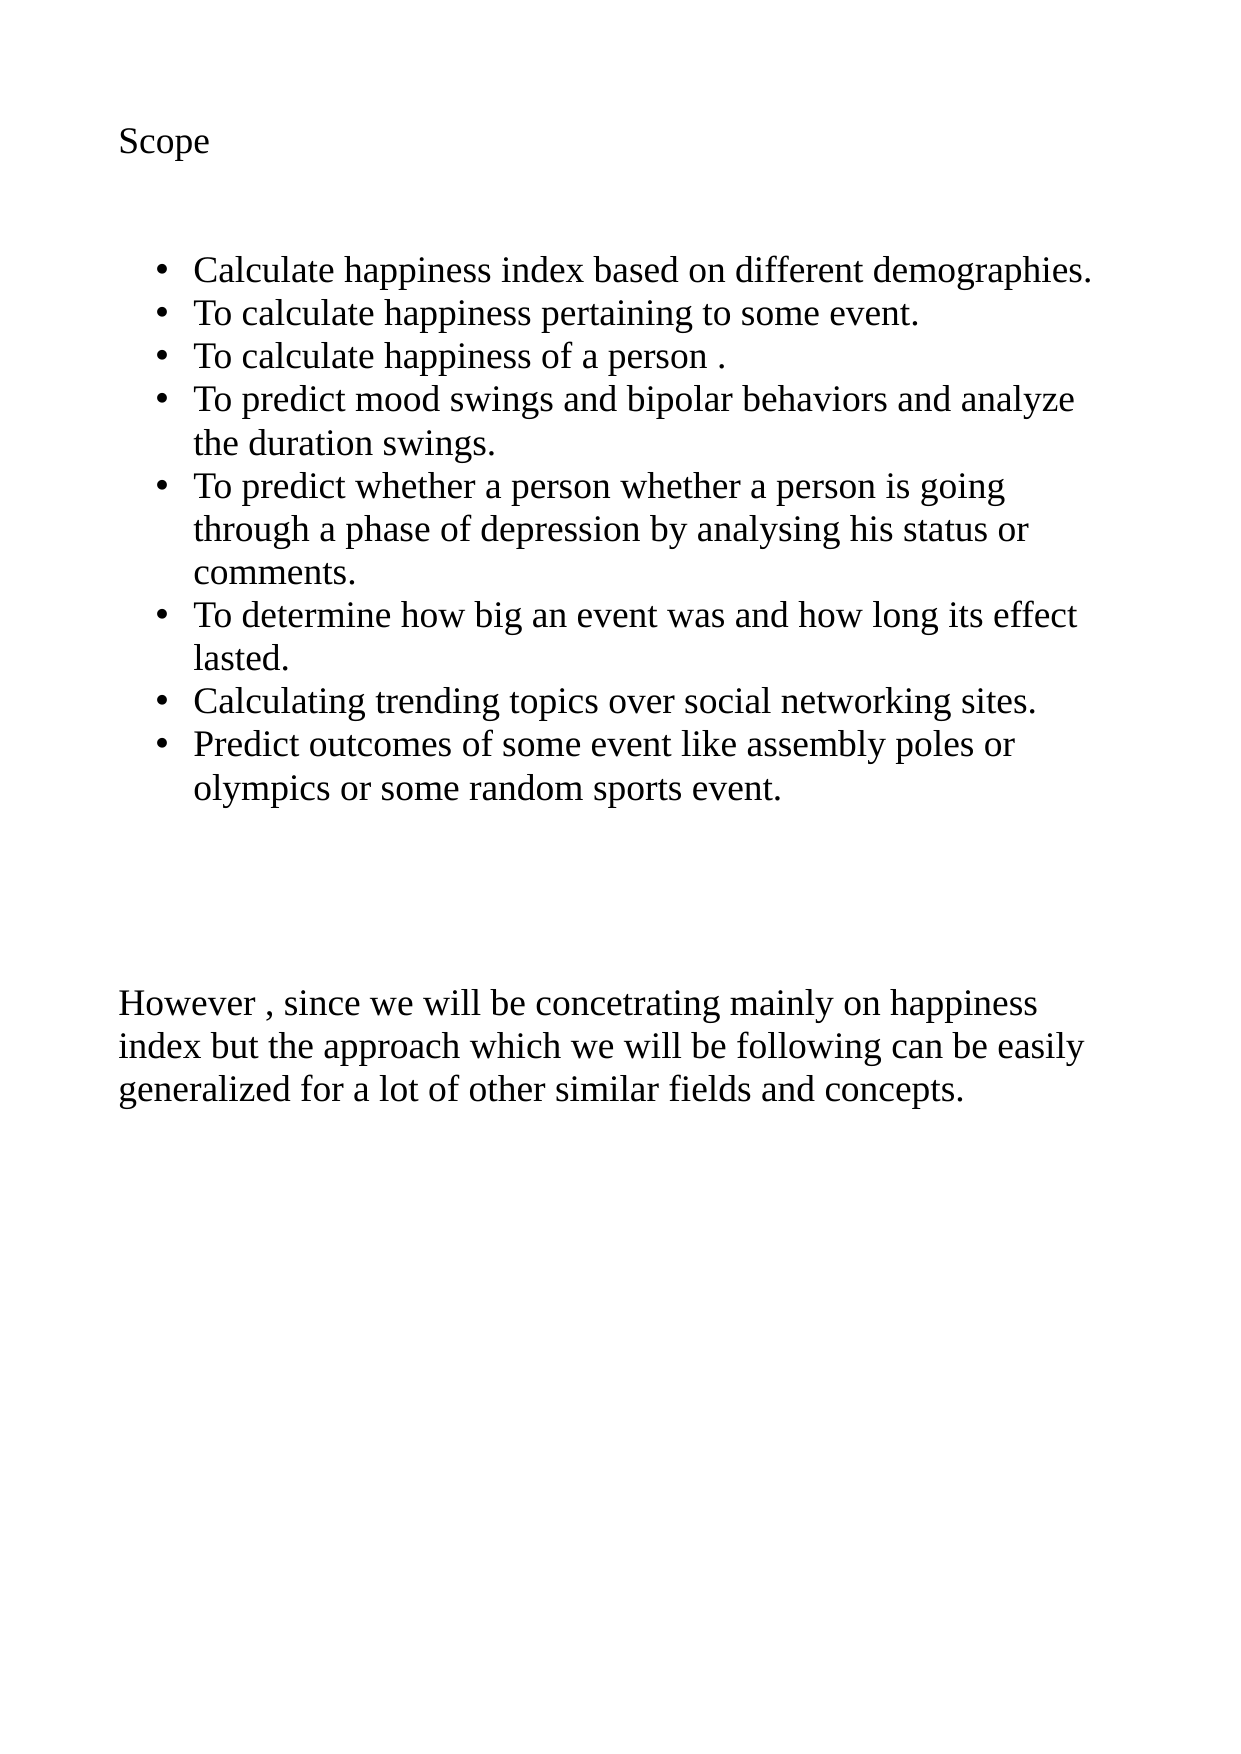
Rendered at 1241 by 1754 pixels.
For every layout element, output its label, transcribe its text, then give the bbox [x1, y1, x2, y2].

list To predict mood swings and bipolar behaviors and analyze the duration swings. [156, 377, 1122, 463]
list To predict whether a person whether a person is going through a phase of depression by analysing his status or comments. [156, 463, 1122, 592]
list To determine how big an event was and how long its effect lasted. [156, 592, 1122, 679]
list Predict outcomes of some event like assembly poles or olympics or some random sports event. [156, 722, 1122, 808]
text Scope [118, 118, 1122, 161]
list To calculate happiness of a person . [156, 334, 1122, 377]
list To calculate happiness pertaining to some event. [156, 291, 1122, 334]
list Calculating trending topics over social networking sites. [156, 679, 1122, 722]
list Calculate happiness index based on different demographies. [156, 247, 1122, 291]
text However , since we will be concetrating mainly on happiness index but the approach which we will be following can be easily generalized for a lot of other similar fields and concepts. [118, 981, 1122, 1110]
